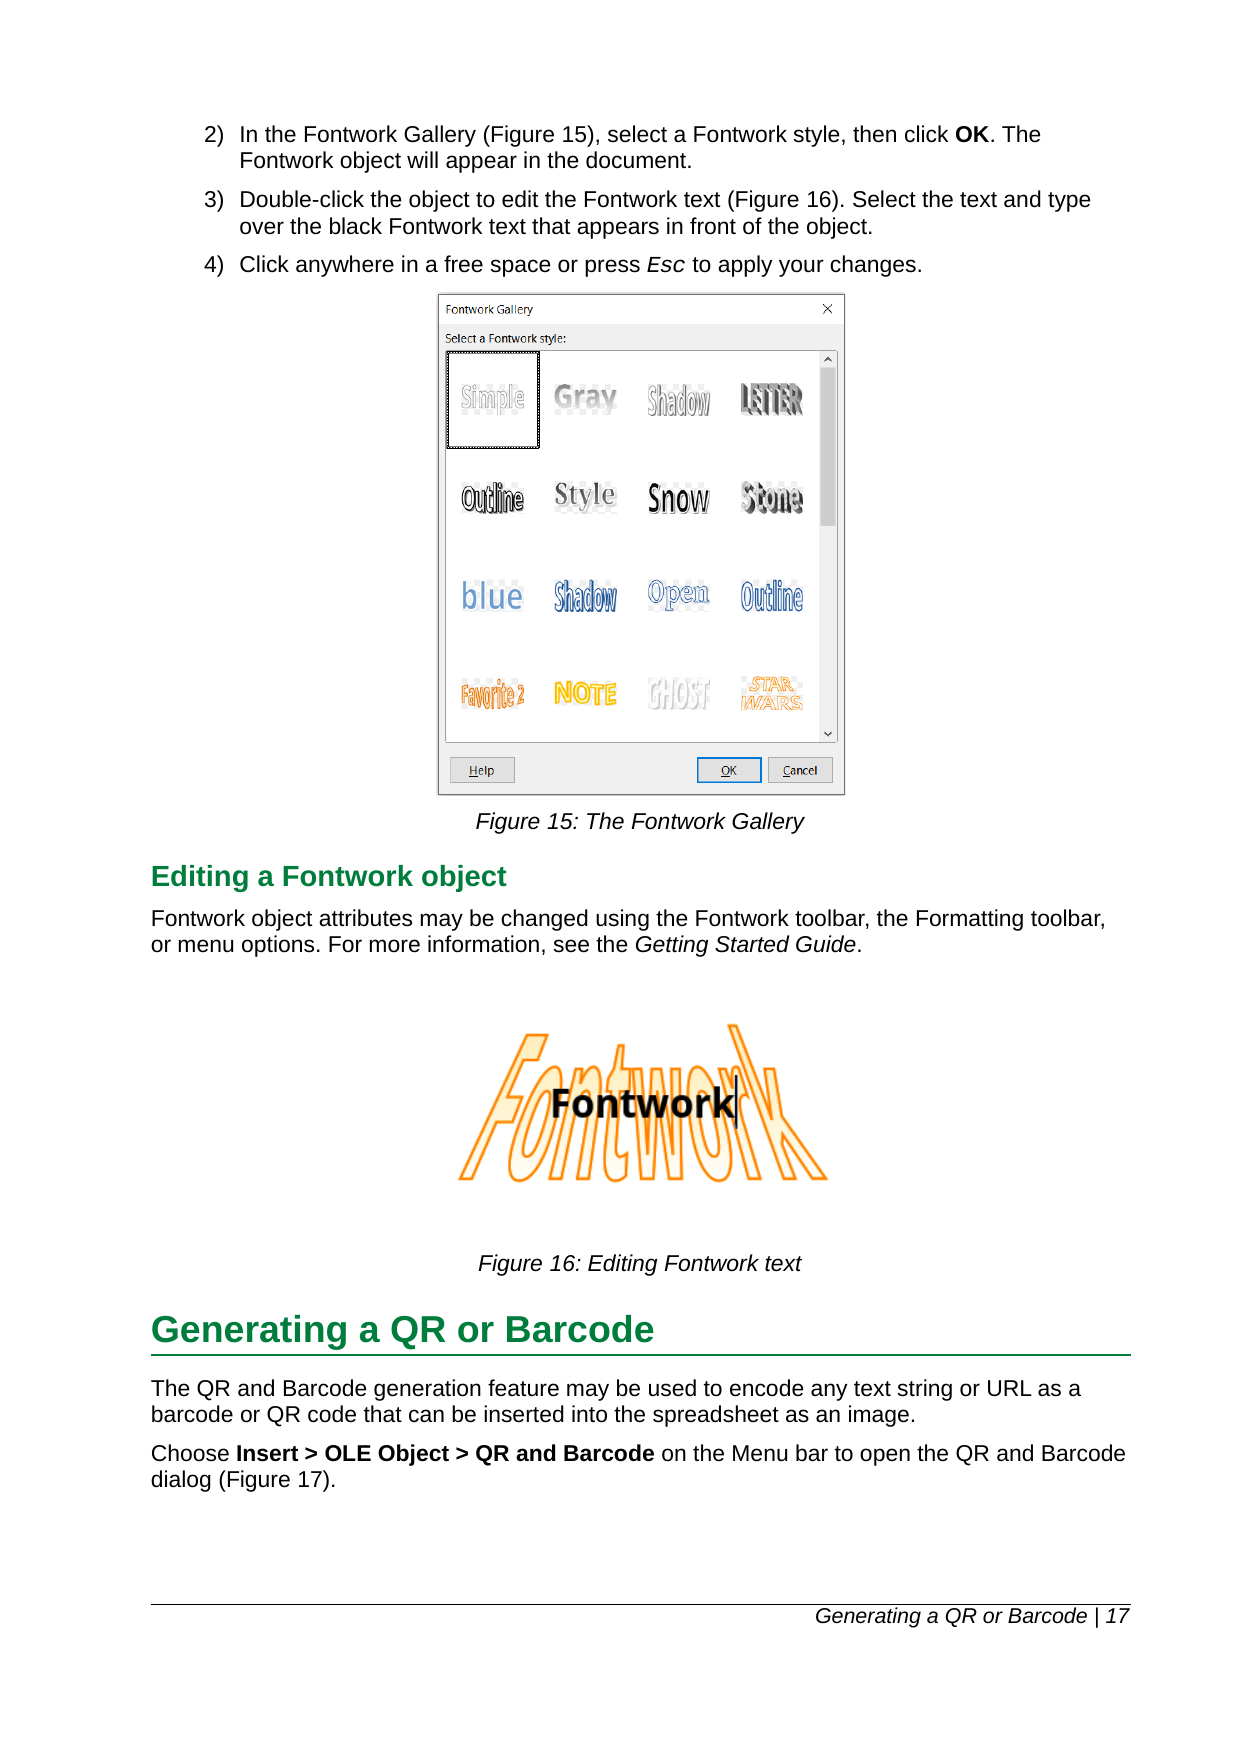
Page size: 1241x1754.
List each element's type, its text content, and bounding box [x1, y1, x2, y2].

list In the Fontwork Gallery (Figure 15), select a Fontwork style, then click OK. The Fontwork object will appear in the document. [224, 121, 1131, 174]
picture [417, 970, 864, 1238]
text The QR and Barcode generation feature may be used to encode any text string or URL as a barcode or QR code that can be inserted into the spreadsheet as an image. [151, 1374, 1131, 1427]
text Choose Insert > OLE Object > QR and Barcode on the Menu bar to open the QR and Barcode dialog (Figure 17). [151, 1440, 1131, 1492]
subtitle Editing a Fontwork object [151, 859, 1131, 892]
text Fontwork object attributes may be changed using the Fontwork toolbar, the Formatting toolbar, or menu options. For more information, see the Getting Started Guide. [151, 905, 1131, 958]
text Figure 16: Editing Fontwork text [418, 1250, 864, 1276]
text Figure 15: The Fontwork Gallery [436, 808, 846, 834]
list Click anywhere in a free space or press Esc to apply your changes. [224, 251, 1131, 280]
picture [436, 292, 846, 796]
list Double-click the object to edit the Fontwork text (Figure 16). Select the text and type over the black Fontwork text that appears in front of the object. [224, 186, 1131, 239]
subtitle Generating a QR or Barcode [151, 1308, 1131, 1354]
